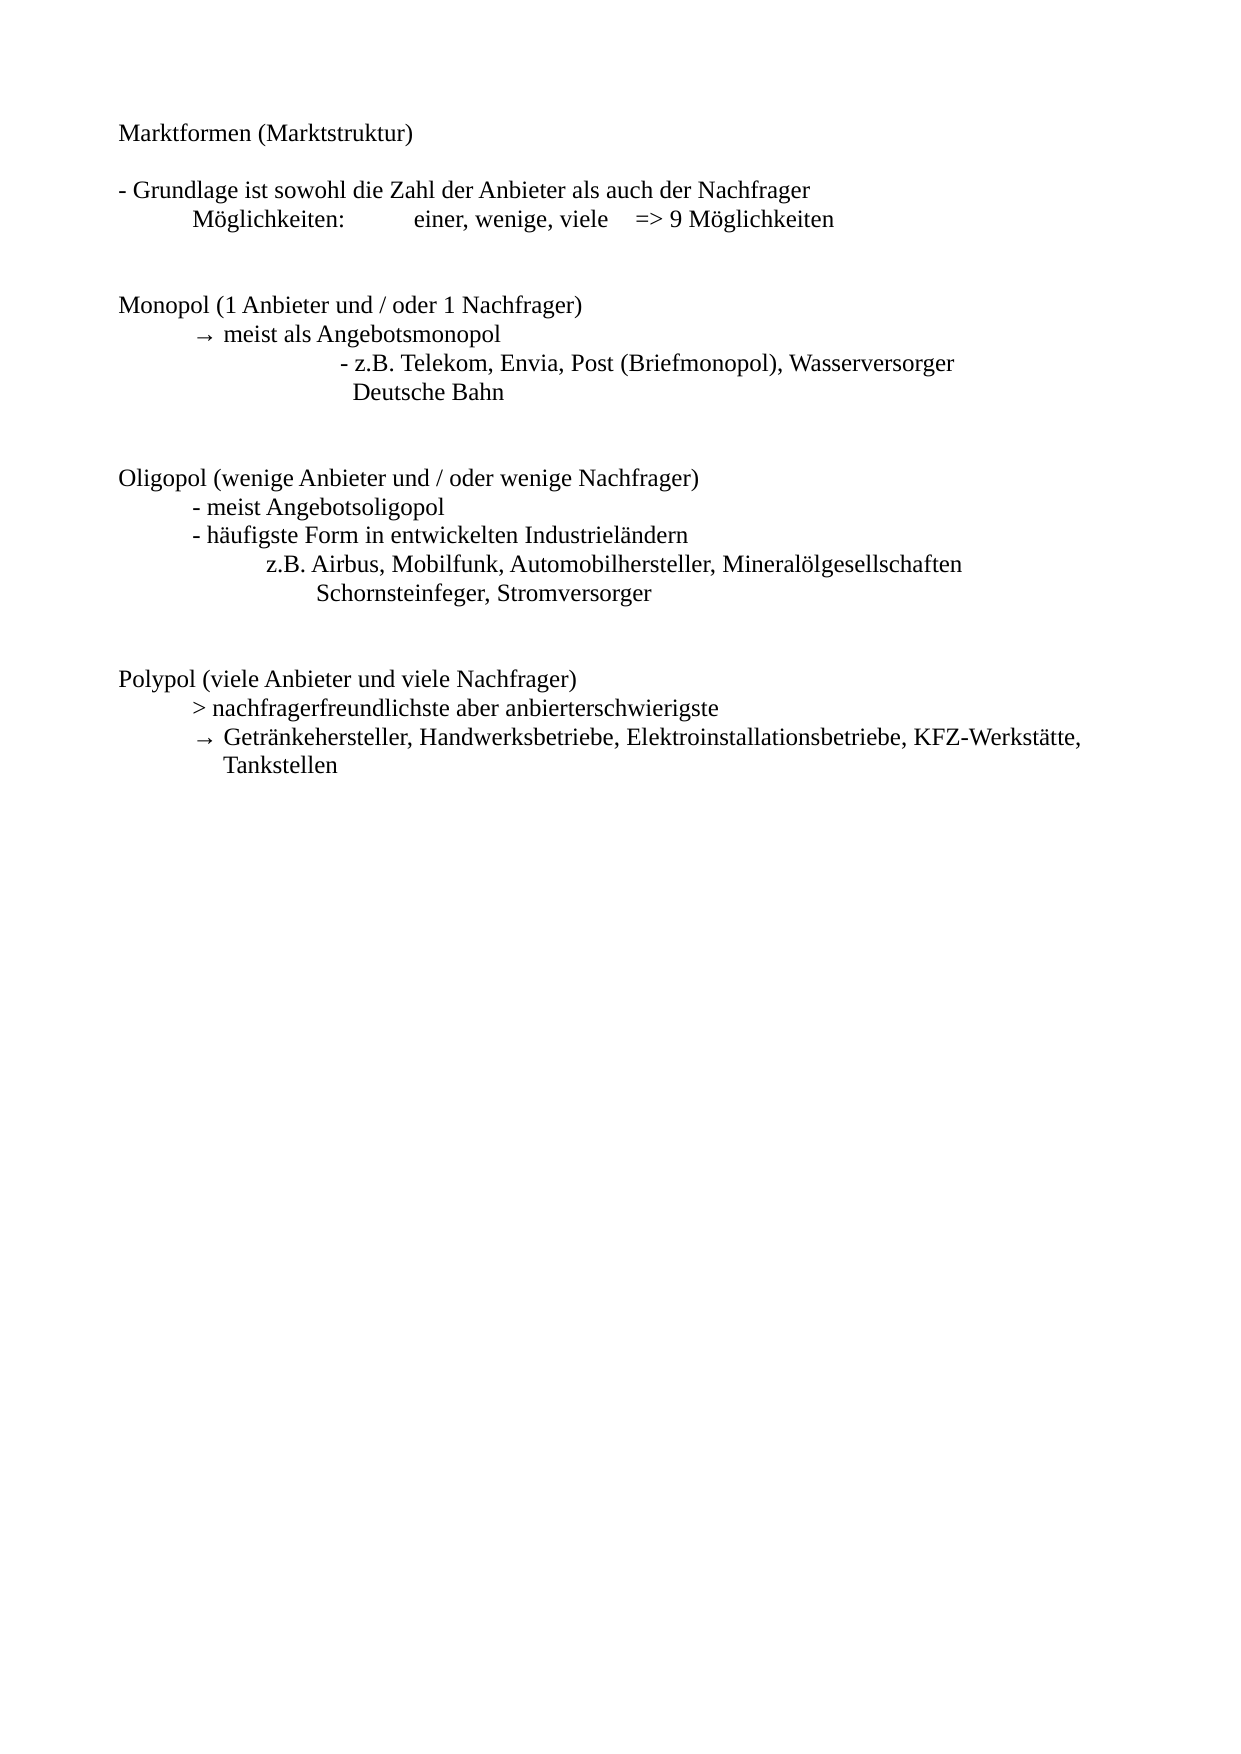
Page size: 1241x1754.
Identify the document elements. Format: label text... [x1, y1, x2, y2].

text Möglichkeiten: einer, wenige, viele => 9 Möglichkeiten [118, 204, 1122, 233]
text z.B. Airbus, Mobilfunk, Automobilhersteller, Mineralölgesellschaften [118, 549, 1122, 578]
text - häufigste Form in entwickelten Industrieländern [118, 521, 1122, 549]
text Oligopol (wenige Anbieter und / oder wenige Nachfrager) [118, 463, 1122, 492]
text Schornsteinfeger, Stromversorger [118, 578, 1122, 607]
text - z.B. Telekom, Envia, Post (Briefmonopol), Wasserversorger [118, 348, 1122, 377]
text Monopol (1 Anbieter und / oder 1 Nachfrager) [118, 291, 1122, 319]
text > nachfragerfreundlichste aber anbierterschwierigste [118, 693, 1122, 722]
text Deutsche Bahn [118, 377, 1122, 406]
text → meist als Angebotsmonopol [118, 319, 1122, 348]
text - Grundlage ist sowohl die Zahl der Anbieter als auch der Nachfrager [118, 176, 1122, 204]
text → Getränkehersteller, Handwerksbetriebe, Elektroinstallationsbetriebe, KFZ-Werkstätte, Tankstellen [118, 722, 1122, 779]
text Marktformen (Marktstruktur) [118, 118, 1122, 147]
text - meist Angebotsoligopol [118, 492, 1122, 521]
text Polypol (viele Anbieter und viele Nachfrager) [118, 664, 1122, 693]
